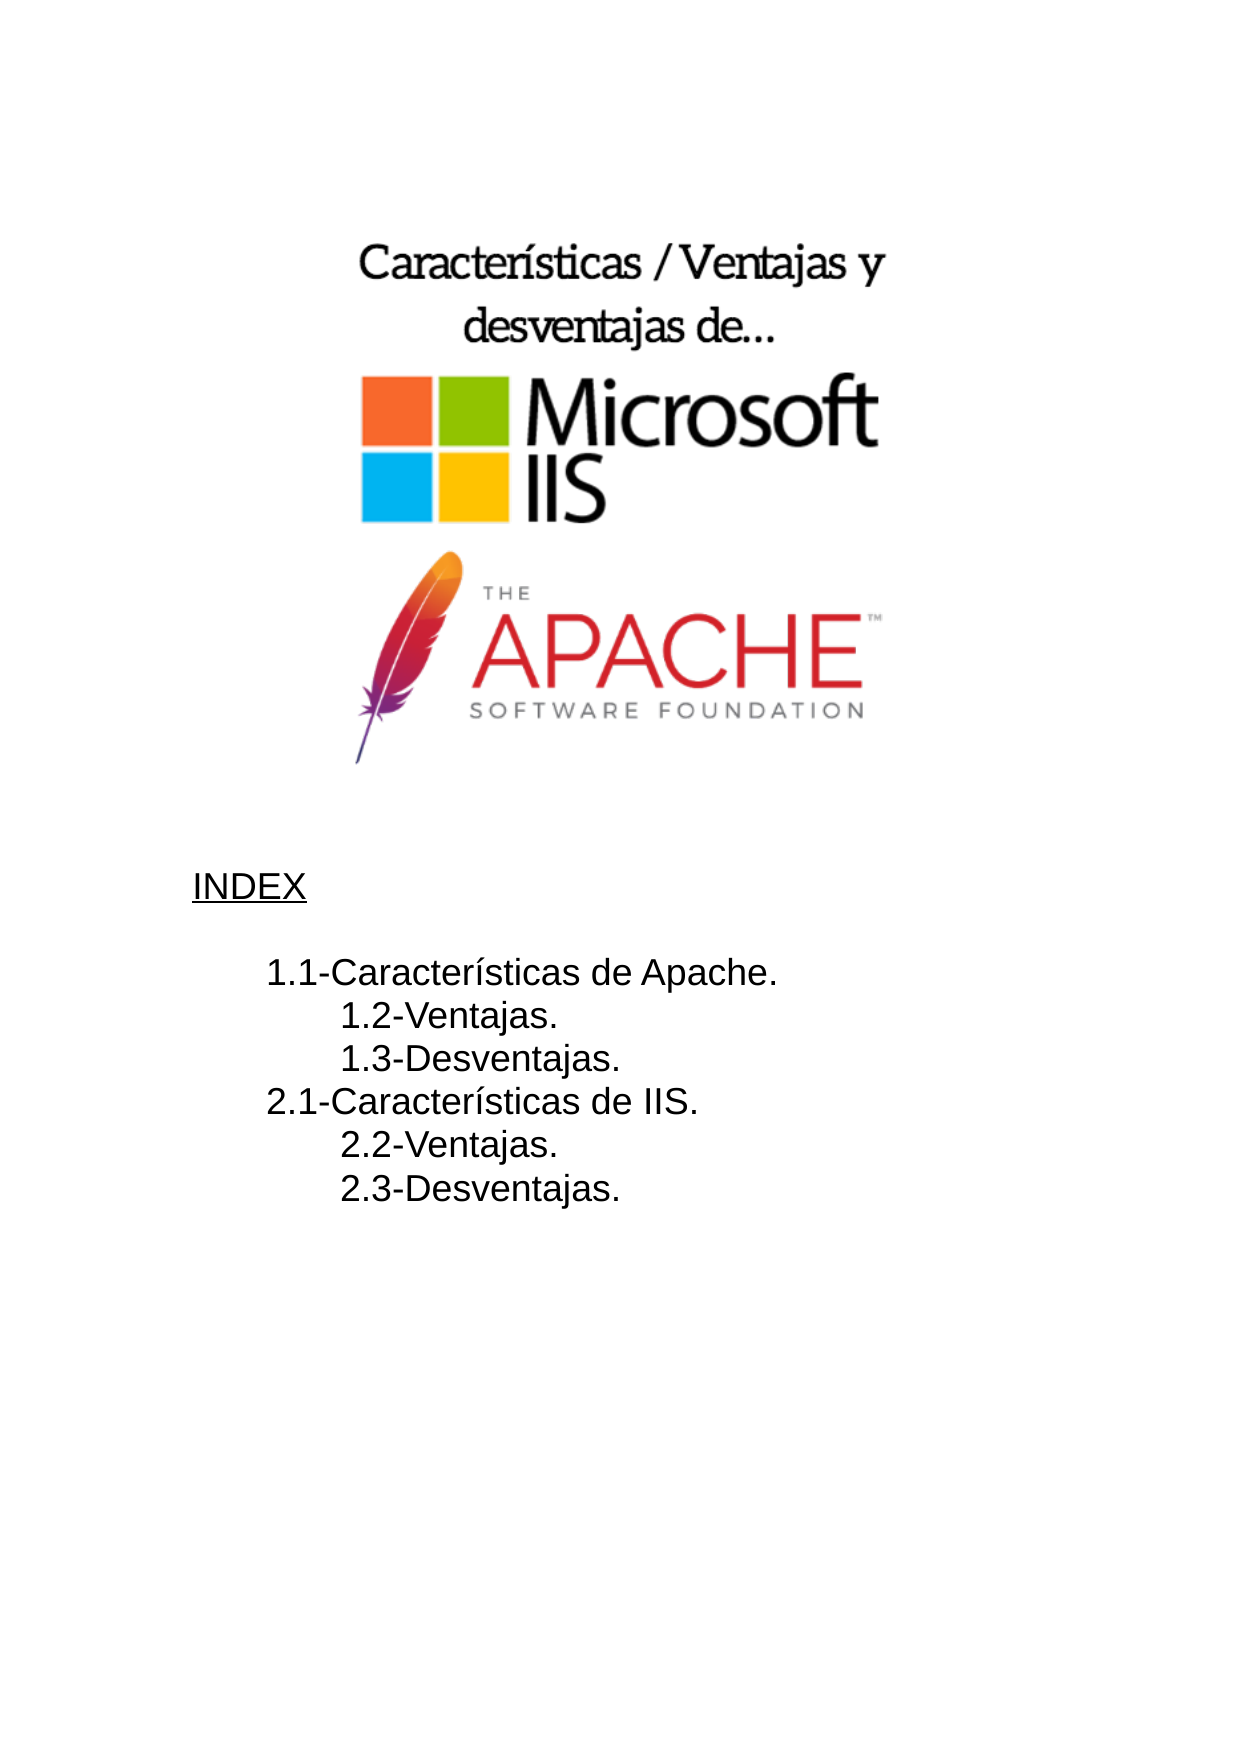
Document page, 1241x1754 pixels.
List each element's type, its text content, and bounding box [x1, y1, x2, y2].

text 1.2-Ventajas. [118, 993, 1122, 1036]
text 2.2-Ventajas. [118, 1123, 1122, 1166]
text 1.3-Desventajas. [118, 1036, 1122, 1079]
text INDEX [118, 864, 1122, 907]
text 2.3-Desventajas. [118, 1166, 1122, 1209]
text 1.1-Características de Apache. [118, 950, 1122, 993]
text 2.1-Características de IIS. [118, 1079, 1122, 1123]
picture [288, 118, 953, 778]
